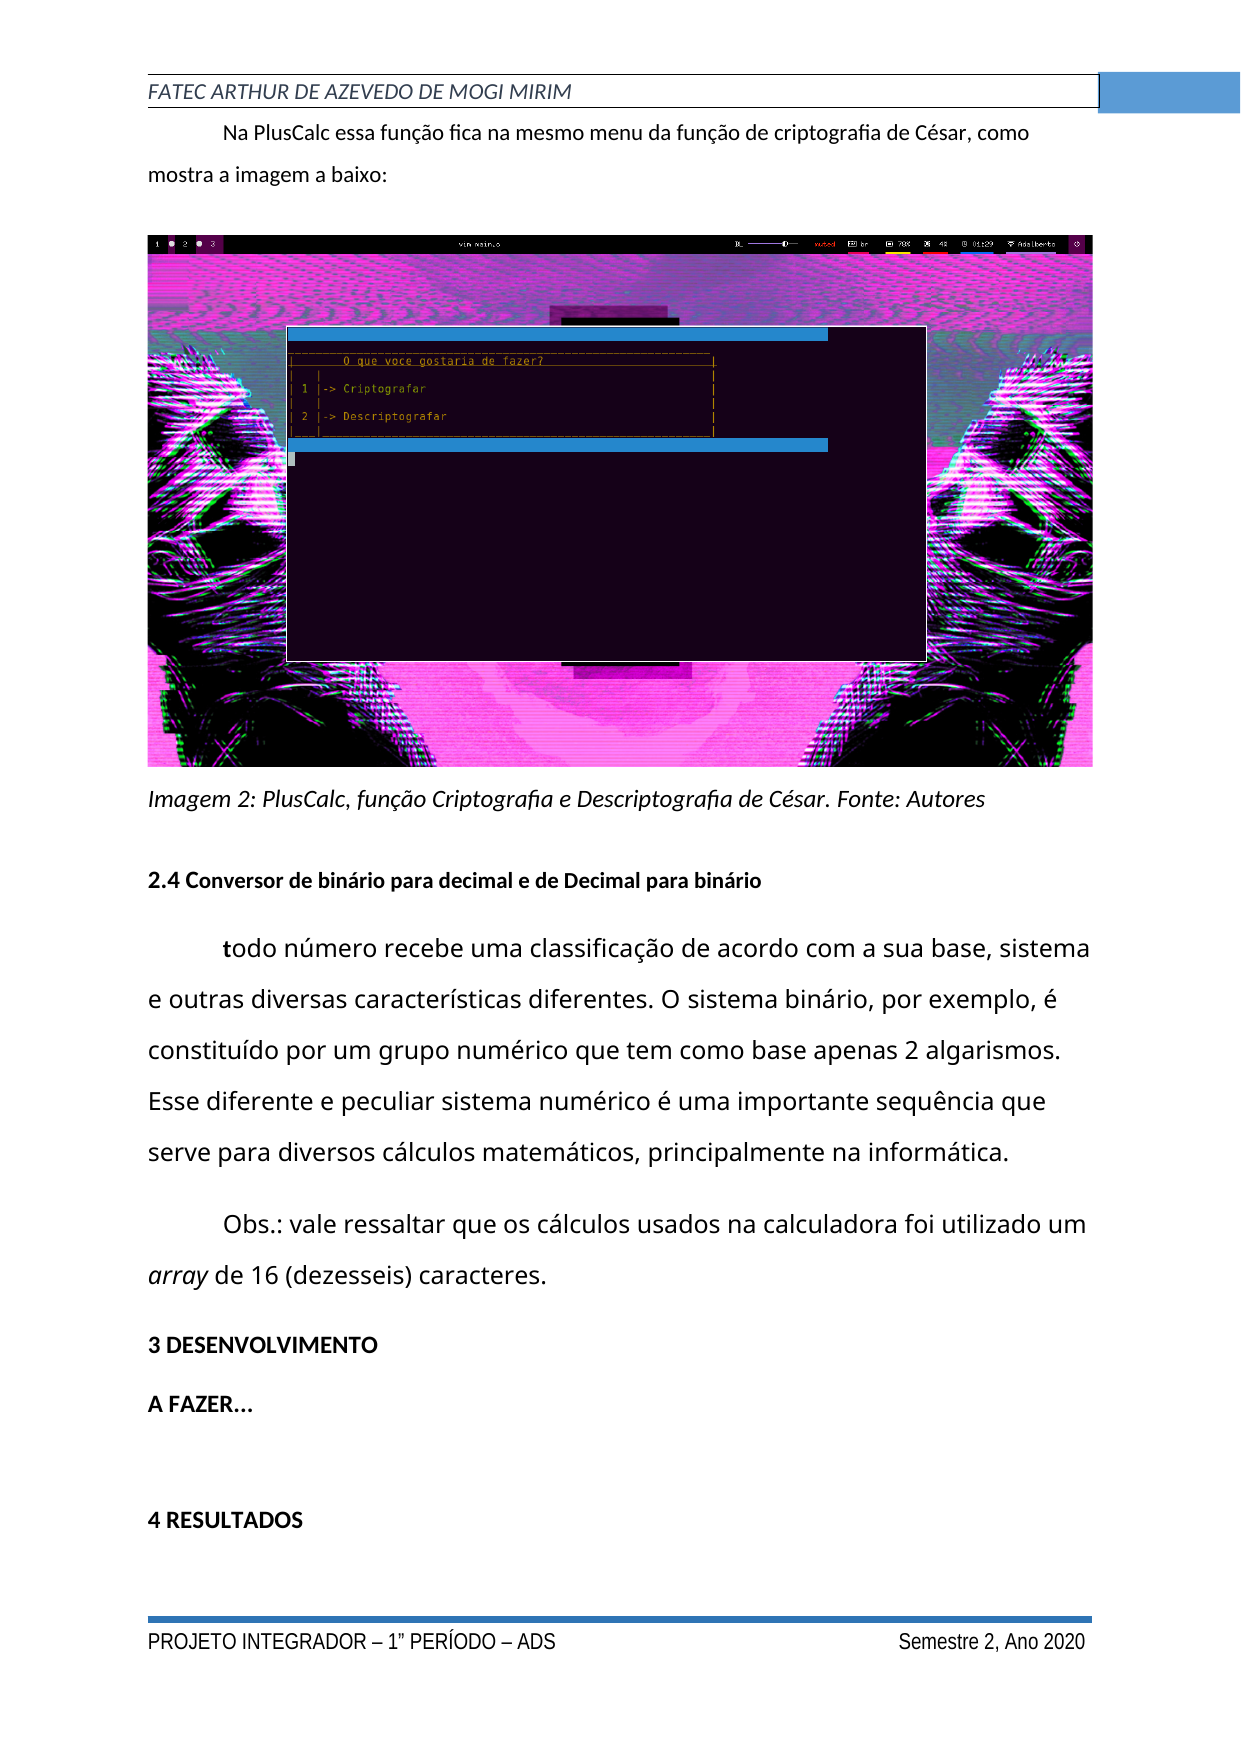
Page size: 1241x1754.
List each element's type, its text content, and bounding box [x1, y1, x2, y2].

picture [147, 235, 1093, 767]
text Na PlusCalc essa função fica na mesmo menu da função de criptografia de César, como mostra a imagem a baixo: [148, 118, 1092, 188]
text A fazer... [148, 1388, 1092, 1418]
text 3 DESENVOLVIMENTO [148, 1329, 1092, 1360]
text Obs.: vale ressaltar que os cálculos usados na calculadora foi utilizado um array de 16 (dezesseis) caracteres. [148, 1207, 1092, 1292]
text Imagem 2: PlusCalc, função Criptografia e Descriptografia de César. Fonte: Autores [148, 767, 1092, 814]
text 4 RESULTADOS [148, 1504, 1092, 1535]
text todo número recebe uma classificação de acordo com a sua base, sistema e outras diversas características diferentes. O sistema binário, por exemplo, é constituído por um grupo numérico que tem como base apenas 2 algarismos. Esse diferente e peculiar sistema numérico é uma importante sequência que serve para diversos cálculos matemáticos, principalmente na informática. [148, 931, 1092, 1169]
text 2.4 Conversor de binário para decimal e de Decimal para binário [148, 814, 1092, 894]
text [148, 223, 1092, 235]
